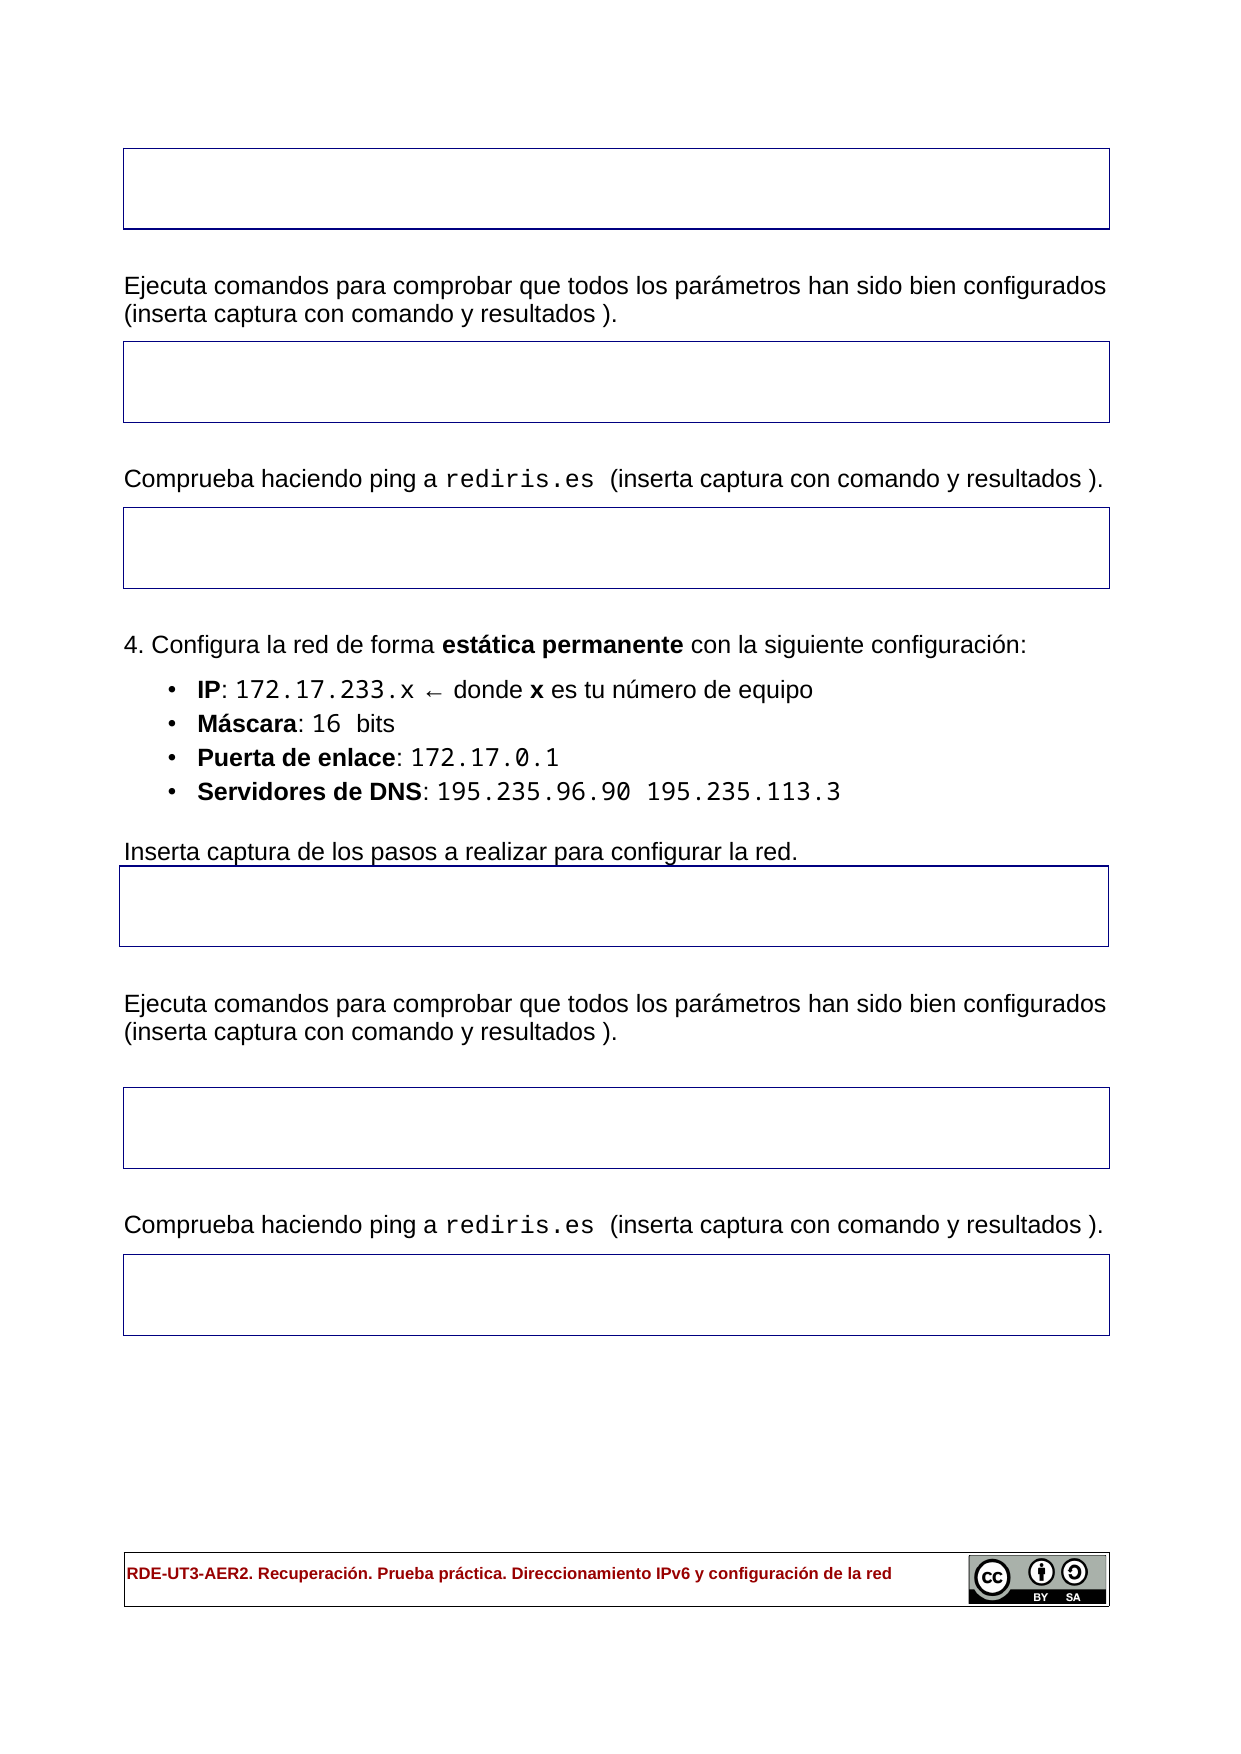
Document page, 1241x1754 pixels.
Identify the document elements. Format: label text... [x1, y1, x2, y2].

list IP: 172.17.233.x ← donde x es tu número de equipo [168, 672, 1109, 706]
list Máscara: 16 bits [168, 706, 1109, 740]
text Comprueba haciendo ping a rediris.es (inserta captura con comando y resultados ). [123, 464, 1109, 495]
table_header [124, 1255, 1109, 1334]
table_header [124, 342, 1109, 421]
text Ejecuta comandos para comprobar que todos los parámetros han sido bien configurados (inserta captura con comando y resultados ). [123, 988, 1109, 1046]
list Puerta de enlace: 172.17.0.1 [168, 740, 1109, 774]
text Ejecuta comandos para comprobar que todos los parámetros han sido bien configurados (inserta captura con comando y resultados ). [123, 271, 1109, 328]
table_header [124, 1088, 1109, 1168]
table_header [124, 149, 1109, 228]
text Comprueba haciendo ping a rediris.es (inserta captura con comando y resultados ). [123, 1210, 1109, 1241]
list Servidores de DNS: 195.235.96.90 195.235.113.3 [168, 774, 1109, 808]
text 4. Configura la red de forma estática permanente con la siguiente configuración: [123, 630, 1109, 659]
text Inserta captura de los pasos a realizar para configurar la red. [123, 837, 1109, 865]
table_header [124, 508, 1109, 588]
table_header [120, 867, 1108, 946]
picture [968, 1555, 1107, 1604]
